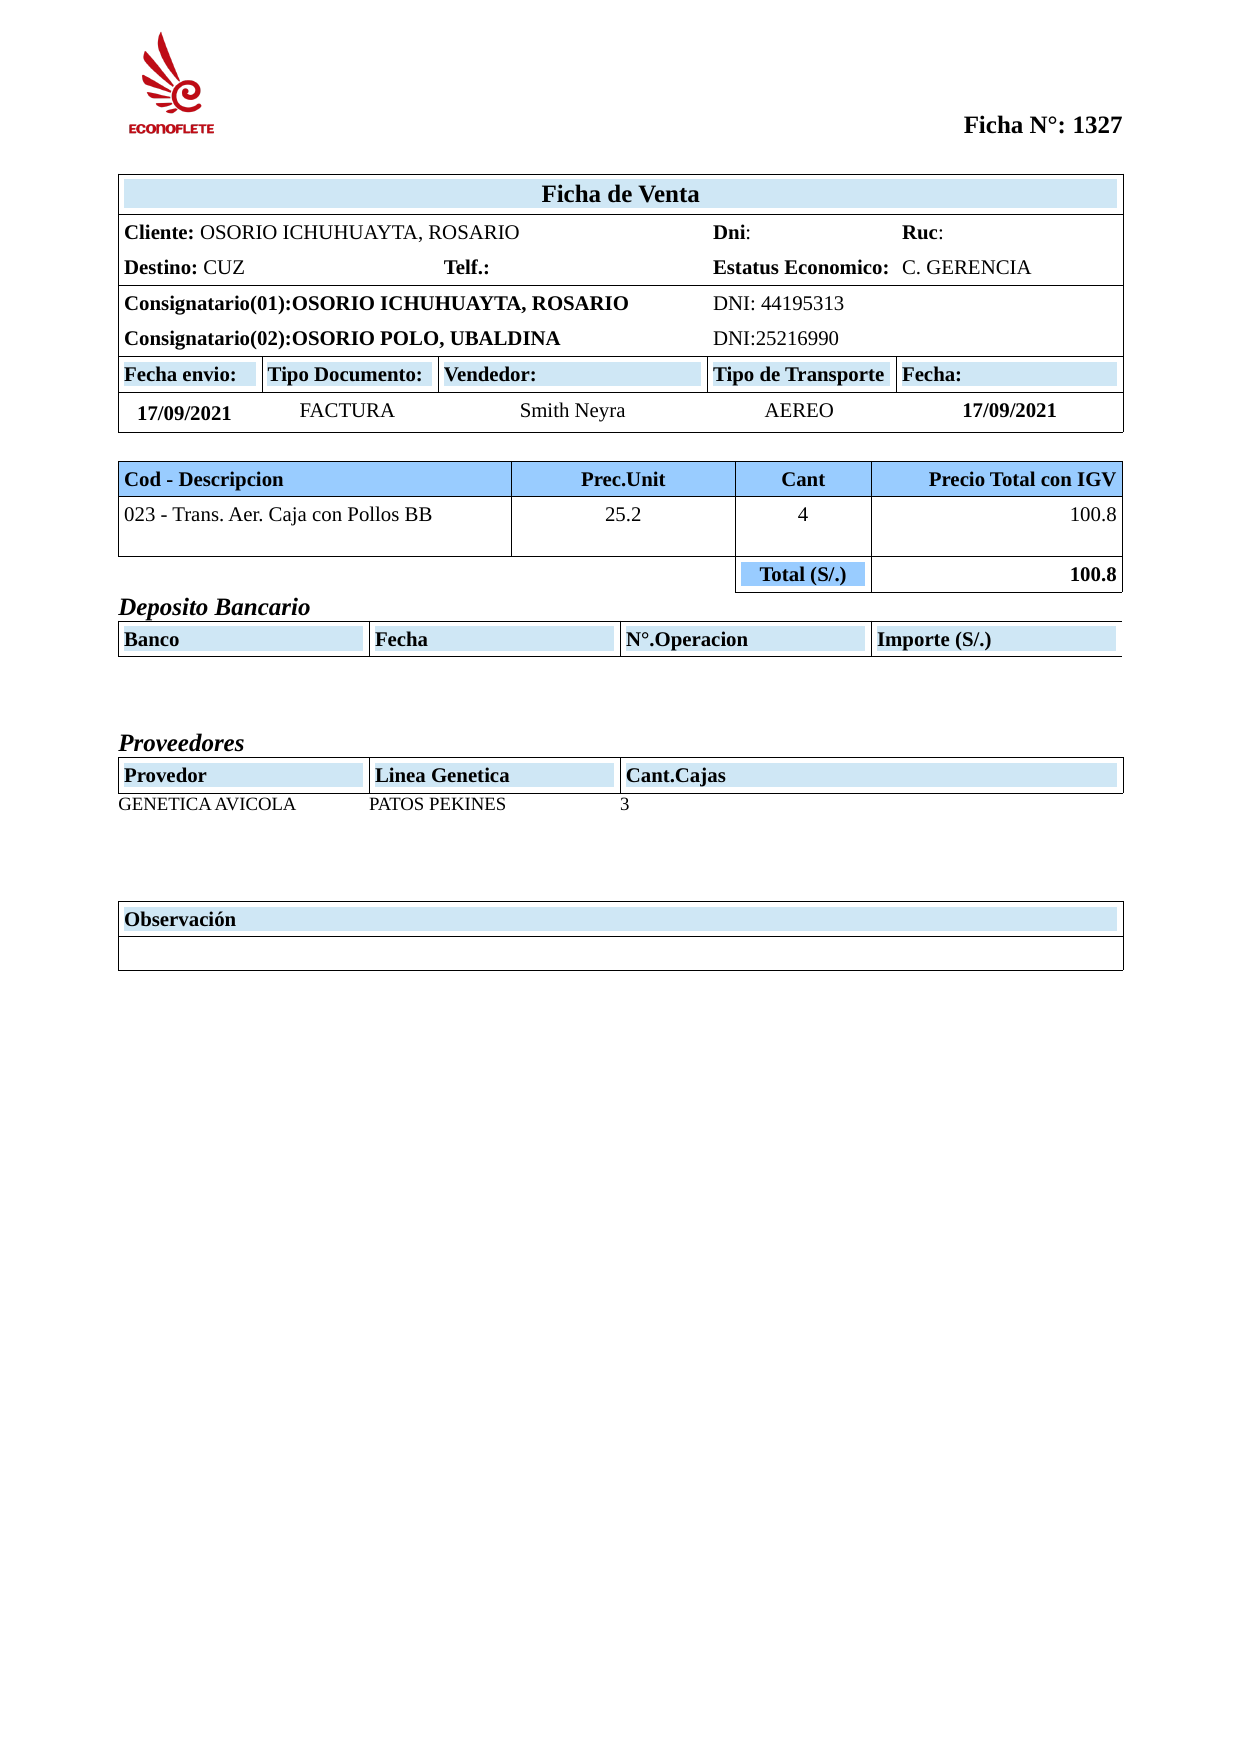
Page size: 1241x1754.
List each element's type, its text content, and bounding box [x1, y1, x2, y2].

table_cell [871, 657, 1122, 680]
table_cell Vendedor: [439, 357, 707, 392]
table_cell Telf.: [438, 249, 707, 285]
table_cell Tipo de Transporte [708, 357, 896, 392]
table_cell [119, 937, 1123, 969]
table_cell [118, 879, 369, 901]
table_cell 4 [736, 497, 871, 556]
table_header Importe (S/.) [872, 622, 1122, 656]
table_cell [620, 680, 871, 704]
table_cell [620, 657, 871, 680]
table_cell AEREO [707, 393, 896, 432]
table_header Cant [736, 462, 871, 496]
table_cell Ruc: [896, 215, 1123, 249]
table_cell PATOS PEKINES [369, 794, 620, 814]
table_cell Total (S/.) [736, 557, 871, 592]
table_cell Dni: [707, 215, 896, 249]
table_cell [511, 557, 735, 592]
table_cell [118, 680, 369, 704]
table_header Provedor [119, 758, 369, 793]
table_cell [118, 557, 511, 592]
table_cell 17/09/2021 [896, 393, 1123, 432]
table_cell Tipo Documento: [263, 357, 438, 392]
table_cell 17/09/2021 [119, 393, 262, 432]
table_cell [871, 680, 1122, 704]
table_header Fecha [370, 622, 620, 656]
table_cell [118, 858, 369, 879]
table_cell 023 - Trans. Aer. Caja con Pollos BB [119, 497, 511, 556]
table_cell Fecha envio: [119, 357, 262, 392]
table_cell C. GERENCIA [896, 249, 1123, 285]
table_cell Smith Neyra [438, 393, 707, 432]
table_cell [118, 815, 369, 836]
table_cell [620, 705, 871, 728]
table_cell GENETICA AVICOLA [118, 794, 369, 814]
text Proveedores [118, 728, 1122, 757]
table_cell Consignatario(02):OSORIO POLO, UBALDINA [119, 321, 707, 356]
table_header Cant.Cajas [621, 758, 1123, 793]
table_header Observación [119, 902, 1123, 936]
table_cell [369, 680, 620, 704]
table_header N°.Operacion [621, 622, 871, 656]
table_cell [620, 879, 1123, 901]
table_cell DNI: 44195313 [707, 286, 1123, 321]
text Deposito Bancario [118, 592, 1122, 621]
table_cell [369, 657, 620, 680]
table_cell [620, 858, 1123, 879]
table_cell Destino: CUZ [119, 249, 438, 285]
table_header Linea Genetica [370, 758, 620, 793]
table_cell 100.8 [872, 557, 1122, 592]
table_cell DNI:25216990 [707, 321, 1123, 356]
table_cell [369, 836, 620, 858]
table_cell [118, 657, 369, 680]
table_cell [369, 858, 620, 879]
table_cell Estatus Economico: [707, 249, 896, 285]
table_header Prec.Unit [512, 462, 735, 496]
table_cell [620, 815, 1123, 836]
table_cell 25.2 [512, 497, 735, 556]
table_header Precio Total con IGV [872, 462, 1122, 496]
table_cell 100.8 [872, 497, 1122, 556]
table_cell [871, 705, 1122, 728]
table_cell 3 [620, 794, 1123, 814]
table_cell Consignatario(01):OSORIO ICHUHUAYTA, ROSARIO [119, 286, 707, 321]
table_cell [118, 836, 369, 858]
table_cell [369, 879, 620, 901]
picture [118, 31, 225, 134]
table_cell [369, 705, 620, 728]
table_cell [118, 705, 369, 728]
table_cell FACTURA [262, 393, 438, 432]
table_cell [369, 815, 620, 836]
table_header Cod - Descripcion [119, 462, 511, 496]
table_cell Cliente: OSORIO ICHUHUAYTA, ROSARIO [119, 215, 707, 249]
table_cell Fecha: [897, 357, 1123, 392]
table_header Ficha de Venta [119, 175, 1123, 214]
table_cell [620, 836, 1123, 858]
table_header Banco [119, 622, 369, 656]
